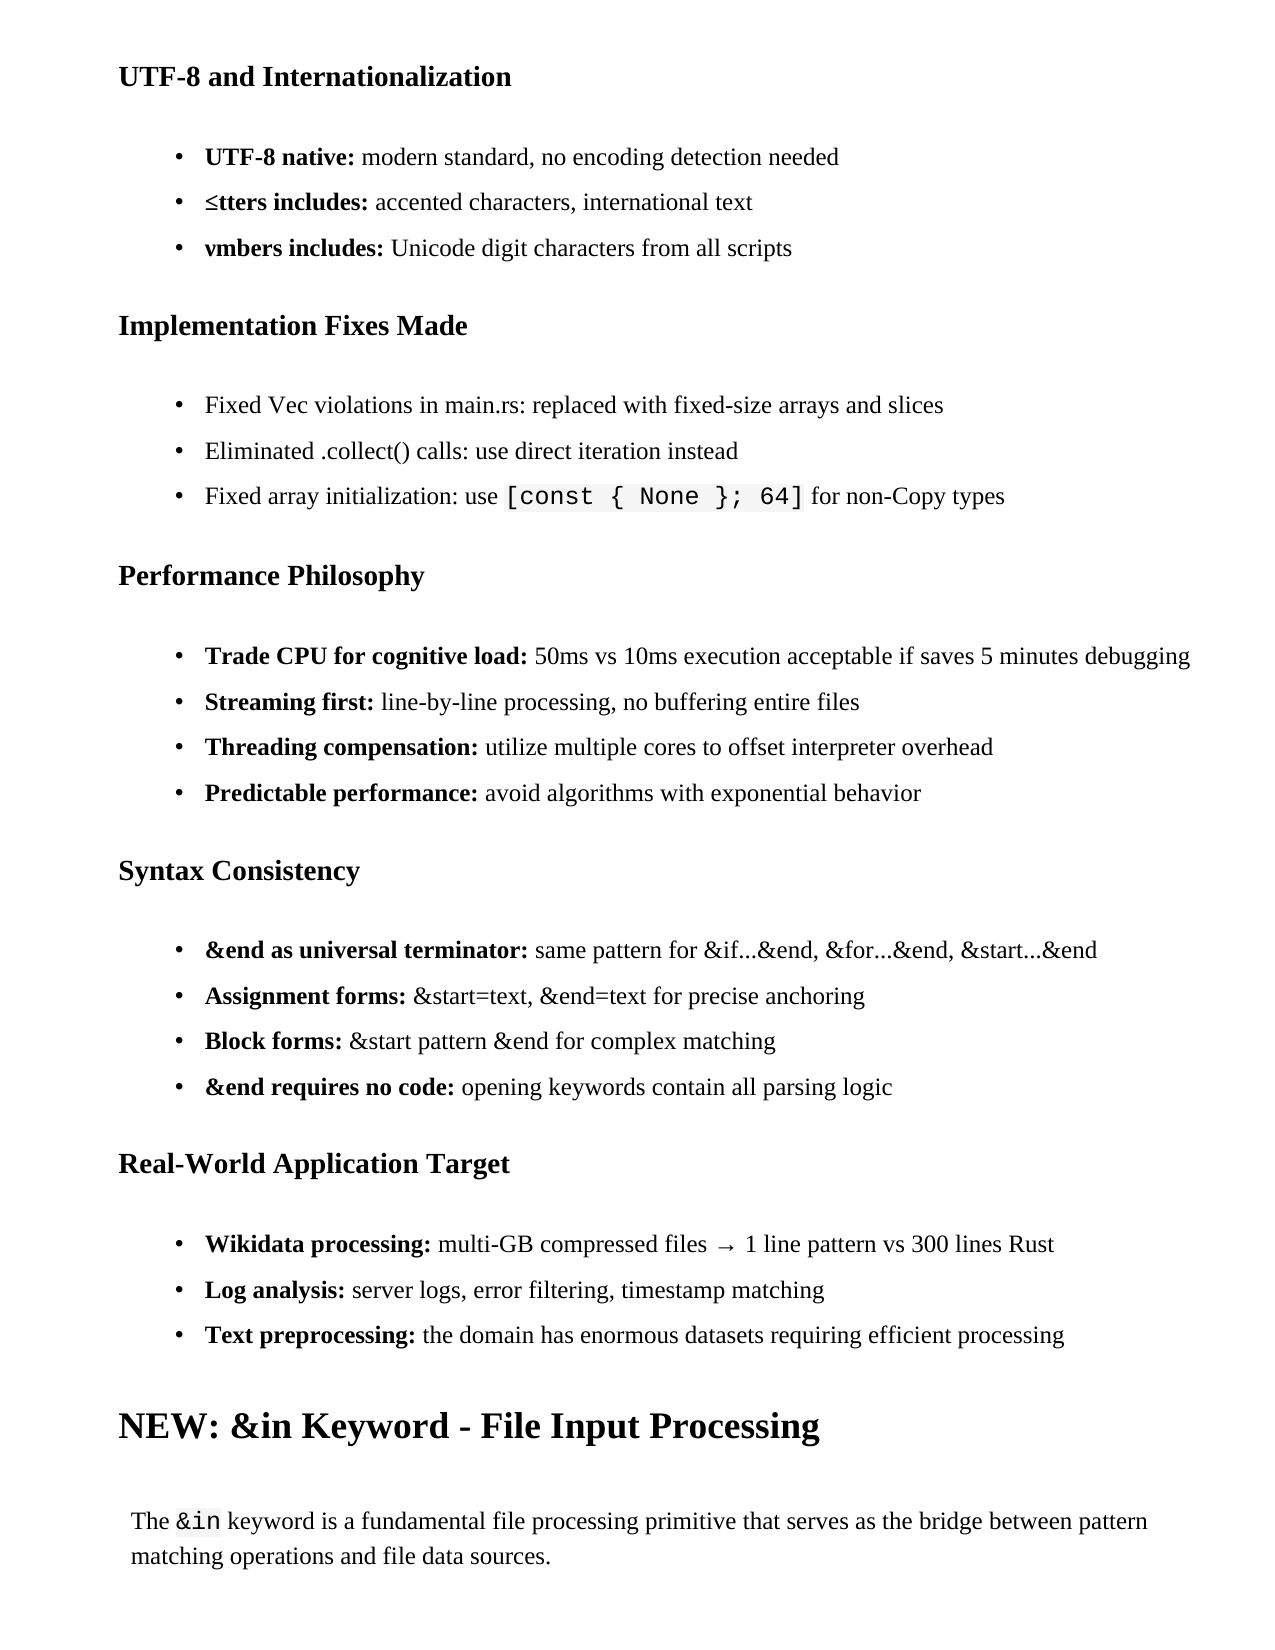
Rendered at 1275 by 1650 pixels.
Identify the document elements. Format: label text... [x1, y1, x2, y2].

text The &in keyword is a fundamental file processing primitive that serves as the bridge between pattern matching operations and file data sources. [131, 1506, 1203, 1570]
list νmbers includes: Unicode digit characters from all scripts [175, 233, 1203, 262]
subtitle Implementation Fixes Made [118, 308, 1216, 341]
list Threading compensation: utilize multiple cores to offset interpreter overhead [175, 732, 1203, 761]
list ≤tters includes: accented characters, international text [175, 187, 1203, 216]
list &end as universal terminator: same pattern for &if...&end, &for...&end, &start...&end [175, 935, 1203, 964]
list &end requires no code: opening keywords contain all parsing logic [175, 1072, 1203, 1101]
subtitle NEW: &in Keyword - File Input Processing [118, 1403, 1216, 1447]
subtitle UTF-8 and Internationalization [118, 59, 1216, 93]
subtitle Performance Philosophy [118, 558, 1216, 592]
list Assignment forms: &start=text, &end=text for precise anchoring [175, 981, 1203, 1010]
list Text preprocessing: the domain has enormous datasets requiring efficient processing [175, 1321, 1203, 1349]
list Eliminated .collect() calls: use direct iteration instead [175, 436, 1203, 465]
list UTF-8 native: modern standard, no encoding detection needed [175, 142, 1203, 171]
list Block forms: &start pattern &end for complex matching [175, 1026, 1203, 1055]
subtitle Syntax Consistency [118, 853, 1216, 886]
list Trade CPU for cognitive load: 50ms vs 10ms execution acceptable if saves 5 minutes debugging [175, 641, 1203, 670]
list Streaming first: line-by-line processing, no buffering entire files [175, 687, 1203, 716]
list Wikidata processing: multi-GB compressed files → 1 line pattern vs 300 lines Rust [175, 1229, 1203, 1258]
subtitle Real-World Application Target [118, 1147, 1216, 1180]
list Predictable performance: avoid algorithms with exponential behavior [175, 778, 1203, 807]
list Log analysis: server logs, error filtering, timestamp matching [175, 1275, 1203, 1304]
list Fixed Vec violations in main.rs: replaced with fixed-size arrays and slices [175, 390, 1203, 419]
list Fixed array initialization: use [const { None }; 64] for non-Copy types [175, 481, 1203, 512]
